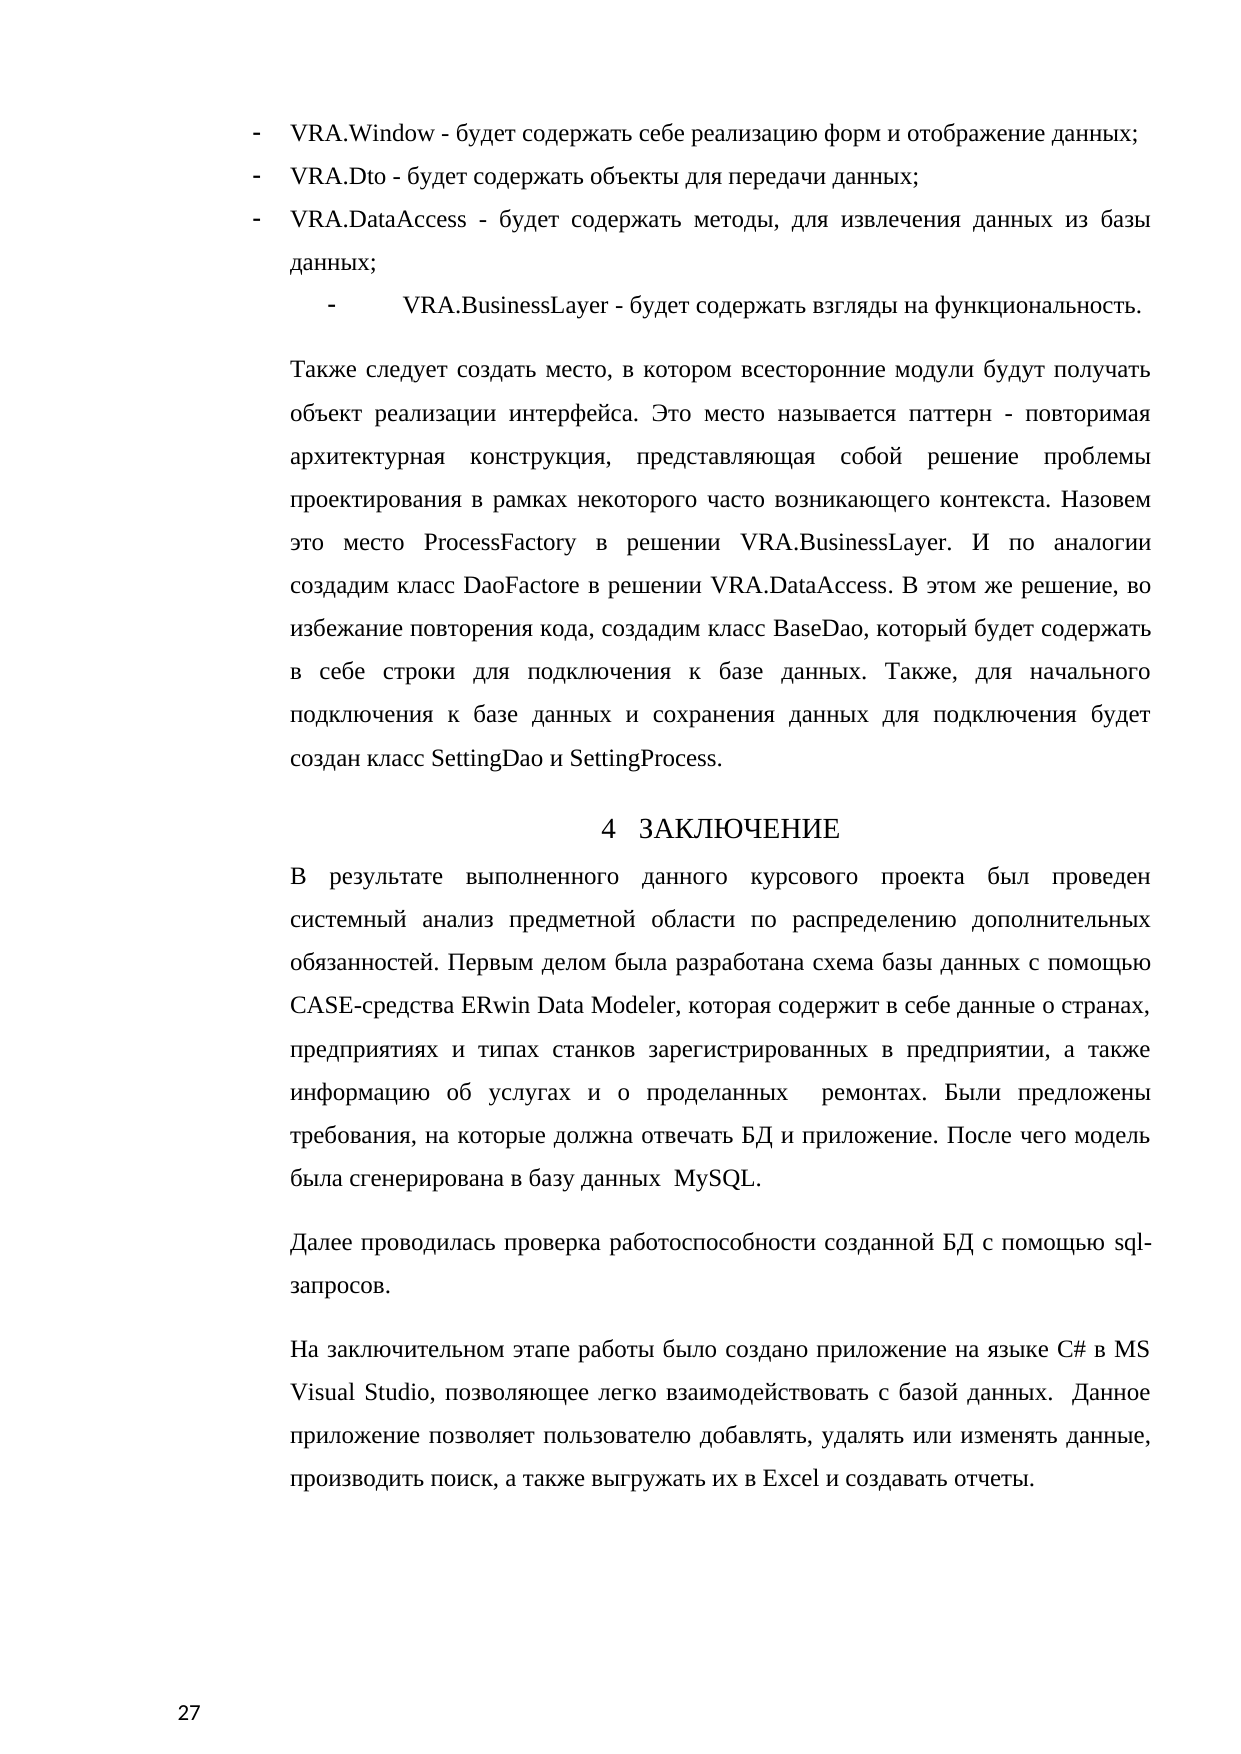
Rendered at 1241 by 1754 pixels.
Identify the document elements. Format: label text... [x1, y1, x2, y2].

list VRA.DataAccess - будет содержать методы, для извлечения данных из базы данных; [252, 204, 1152, 276]
text Далее проводилась проверка работоспособности созданной БД с помощью sql-запросов. [290, 1227, 1152, 1299]
list VRA.Dto - будет содержать объекты для передачи данных; [252, 161, 1152, 190]
text Также следует создать место, в котором всесторонние модули будут получать объект реализации интерфейса. Это место называется паттерн - повторимая архитектурная конструкция, представляющая собой решение проблемы проектирования в рамках некоторого часто возникающего контекста. Назовем это место ProcessFactory в решении VRA.BusinessLayer. И по аналогии создадим класс DaoFactore в решении VRA.DataAccess. В этом же решение, во избежание повторения кода, создадим класс BaseDao, который будет содержать в себе строки для подключения к базе данных. Также, для начального подключения к базе данных и сохранения данных для подключения будет создан класс SettingDao и SettingProcess. [290, 354, 1152, 771]
subtitle 4 ЗАКЛЮЧЕНИЕ [290, 811, 1152, 844]
text На заключительном этапе работы было создано приложение на языке C# в MS Visual Studio, позволяющее легко взаимодействовать с базой данных. Данное приложение позволяет пользователю добавлять, удалять или изменять данные, производить поиск, а также выгружать их в Excel и создавать отчеты. [290, 1334, 1152, 1492]
text В результате выполненного данного курсового проекта был проведен системный анализ предметной области по распределению дополнительных обязанностей. Первым делом была разработана схема базы данных с помощью CASE-средства ERwin Data Modeler, которая содержит в себе данные о странах, предприятиях и типах станков зарегистрированных в предприятии, а также информацию об услугах и о проделанных ремонтах. Были предложены требования, на которые должна отвечать БД и приложение. После чего модель была сгенерирована в базу данных MySQL. [290, 861, 1152, 1192]
list VRA.BusinessLayer - будет содержать взгляды на функциональность. [252, 291, 1152, 319]
list VRA.Window - будет содержать себе реализацию форм и отображение данных; [252, 118, 1152, 147]
